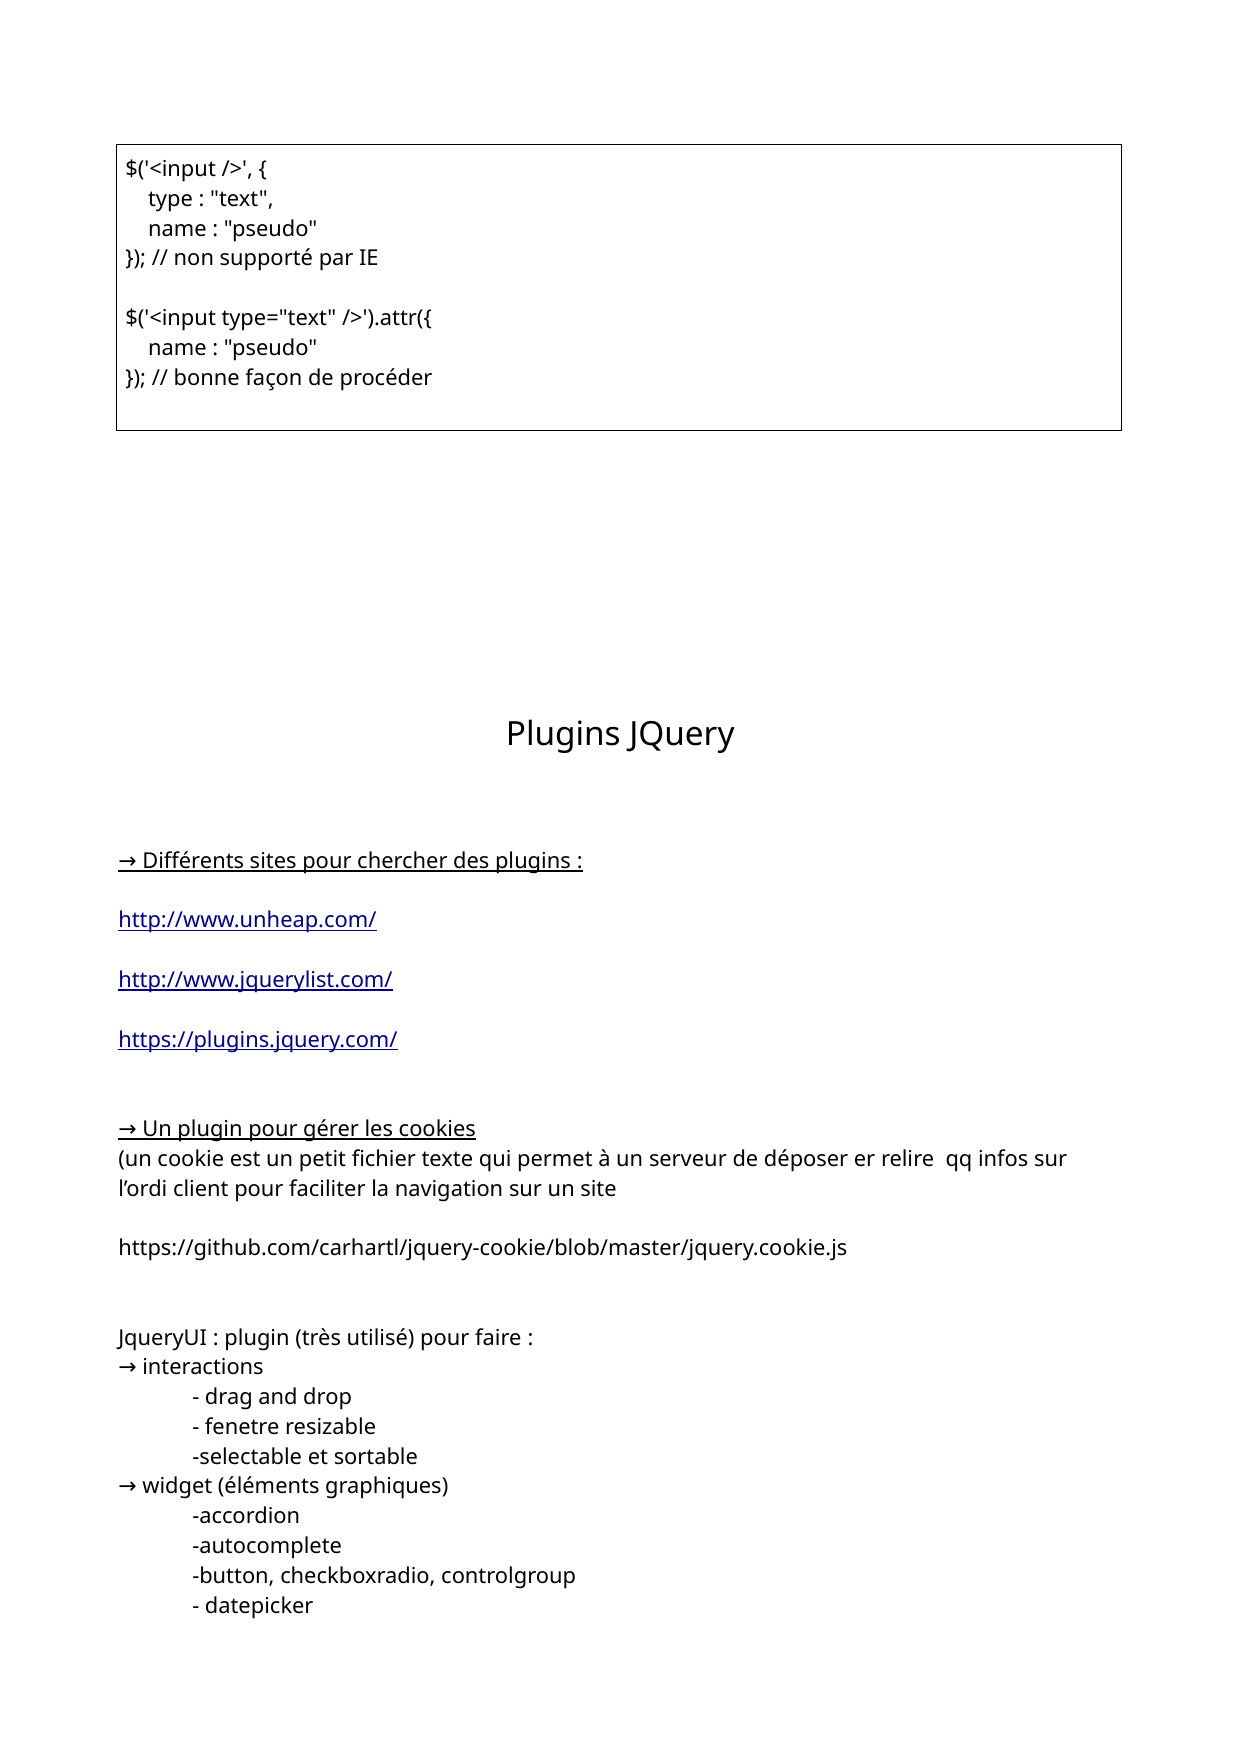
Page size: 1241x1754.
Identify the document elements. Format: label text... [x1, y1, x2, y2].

text -autocomplete [118, 1530, 1122, 1560]
text }); // non supporté par IE [125, 242, 1113, 272]
text http://www.jquerylist.com/ [118, 964, 1122, 994]
text (un cookie est un petit fichier texte qui permet à un serveur de déposer er relire qq infos sur l’ordi client pour faciliter la navigation sur un site [118, 1143, 1122, 1202]
text - fenetre resizable [118, 1411, 1122, 1441]
text -selectable et sortable [118, 1441, 1122, 1471]
text $('<input type="text" />').attr({ [125, 302, 1113, 332]
text → Différents sites pour chercher des plugins : [118, 845, 1122, 875]
text - drag and drop [118, 1381, 1122, 1411]
text https://github.com/carhartl/jquery-cookie/blob/master/jquery.cookie.js [118, 1232, 1122, 1262]
text - datepicker [118, 1590, 1122, 1619]
text http://www.unheap.com/ [118, 904, 1122, 934]
text → widget (éléments graphiques) [118, 1471, 1122, 1500]
text → interactions [118, 1351, 1122, 1381]
text type : "text", [125, 183, 1113, 213]
text name : "pseudo" [125, 213, 1113, 242]
text -button, checkboxradio, controlgroup [118, 1560, 1122, 1590]
text }); // bonne façon de procéder [125, 362, 1113, 391]
text → Un plugin pour gérer les cookies [118, 1113, 1122, 1143]
text Plugins JQuery [118, 710, 1122, 756]
text JqueryUI : plugin (très utilisé) pour faire : [118, 1322, 1122, 1351]
text https://plugins.jquery.com/ [118, 1024, 1122, 1053]
text name : "pseudo" [125, 332, 1113, 362]
text $('<input />', { [125, 153, 1113, 183]
text -accordion [118, 1500, 1122, 1530]
